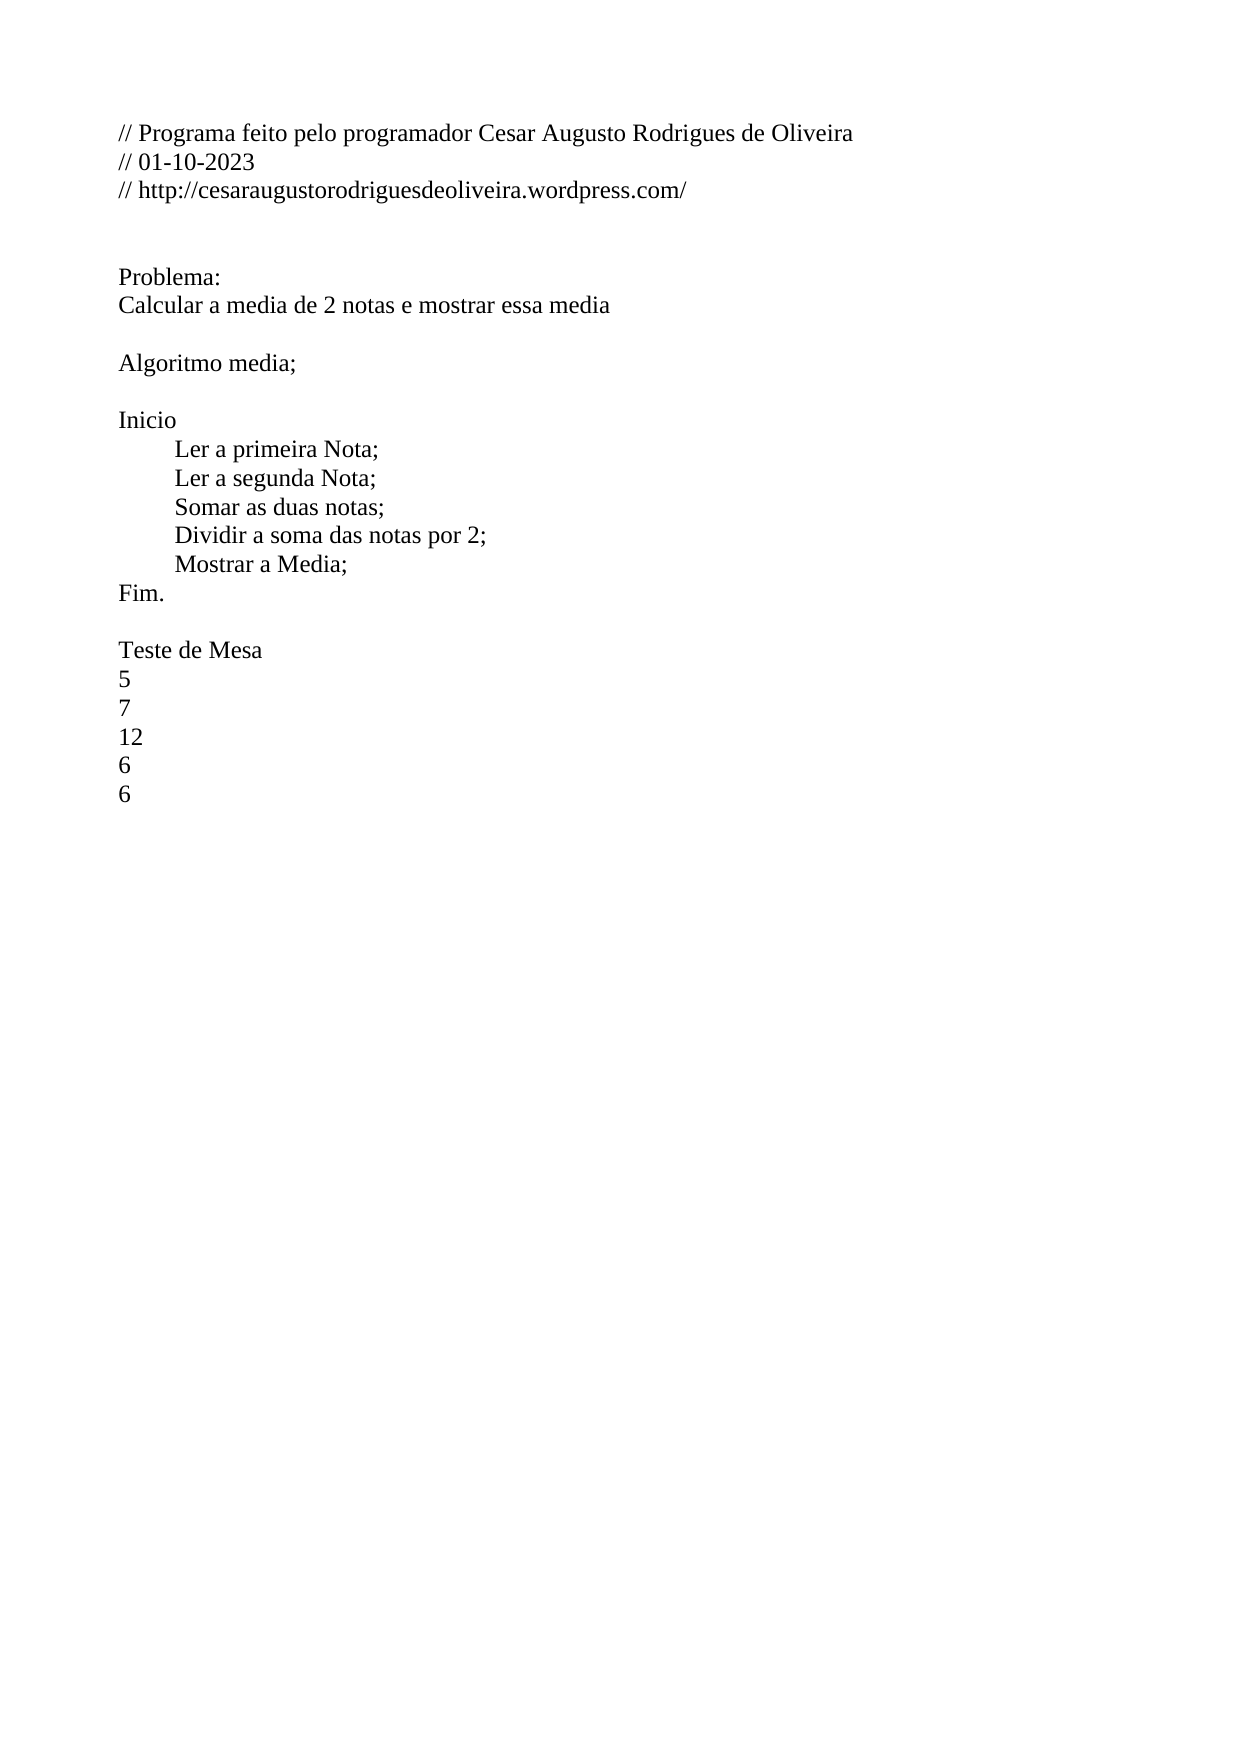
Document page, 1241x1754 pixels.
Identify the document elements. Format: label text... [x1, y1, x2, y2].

text 7 [118, 693, 1122, 722]
text 5 [118, 664, 1122, 693]
text 6 [118, 779, 1122, 808]
text Ler a segunda Nota; [118, 463, 1122, 492]
text Mostrar a Media; [118, 549, 1122, 578]
text Dividir a soma das notas por 2; [118, 521, 1122, 549]
text Fim. [118, 578, 1122, 607]
text // 01-10-2023 [118, 147, 1122, 176]
text Algoritmo media; [118, 348, 1122, 377]
text // http://cesaraugustorodriguesdeoliveira.wordpress.com/ [118, 176, 1122, 204]
text Somar as duas notas; [118, 492, 1122, 521]
text // Programa feito pelo programador Cesar Augusto Rodrigues de Oliveira [118, 118, 1122, 147]
text Ler a primeira Nota; [118, 434, 1122, 463]
text 12 [118, 722, 1122, 751]
text Teste de Mesa [118, 636, 1122, 664]
text Problema: [118, 262, 1122, 291]
text Inicio [118, 406, 1122, 434]
text 6 [118, 751, 1122, 779]
text Calcular a media de 2 notas e mostrar essa media [118, 291, 1122, 319]
